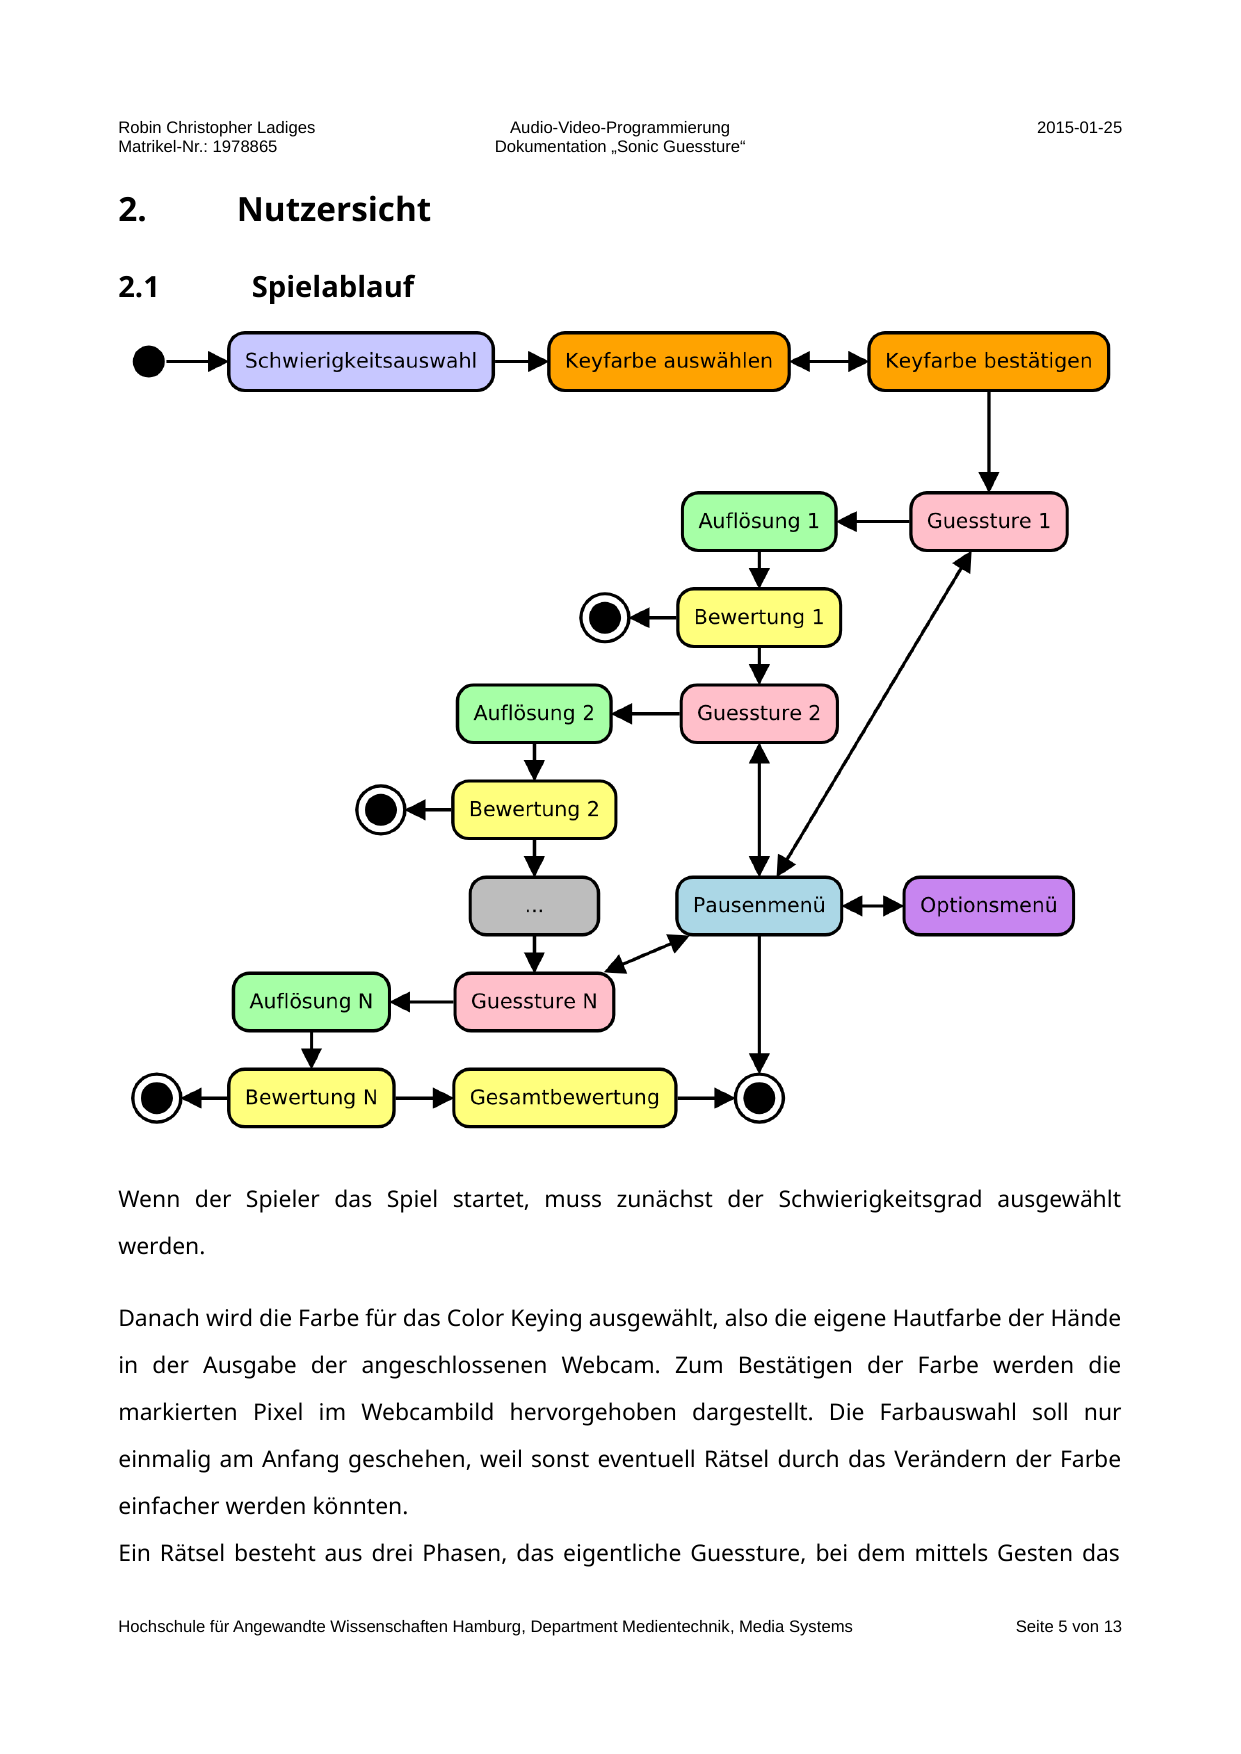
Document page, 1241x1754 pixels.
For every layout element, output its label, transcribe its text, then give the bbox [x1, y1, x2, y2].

subtitle 2.1 Spielablauf [118, 266, 1122, 306]
text Danach wird die Farbe für das Color Keying ausgewählt, also die eigene Hautfarbe der Hände in der Ausgabe der angeschlossenen Webcam. Zum Bestätigen der Farbe werden die markierten Pi­xel im Webcambild hervorgehoben dargestellt. Die Farbauswahl soll nur einmalig am Anfang gesche­hen, weil sonst eventuell Rätsel durch das Verändern der Farbe einfacher werden könnten. [118, 1302, 1122, 1521]
subtitle 2. Nutzersicht [118, 186, 1122, 231]
picture [118, 318, 1123, 1141]
text Ein Rätsel besteht aus drei Phasen, das eigentliche Guessture, bei dem mittels Gesten das [118, 1537, 1122, 1568]
text Wenn der Spieler das Spiel startet, muss zunächst der Schwierigkeitsgrad ausgewählt werden. [118, 1183, 1122, 1261]
